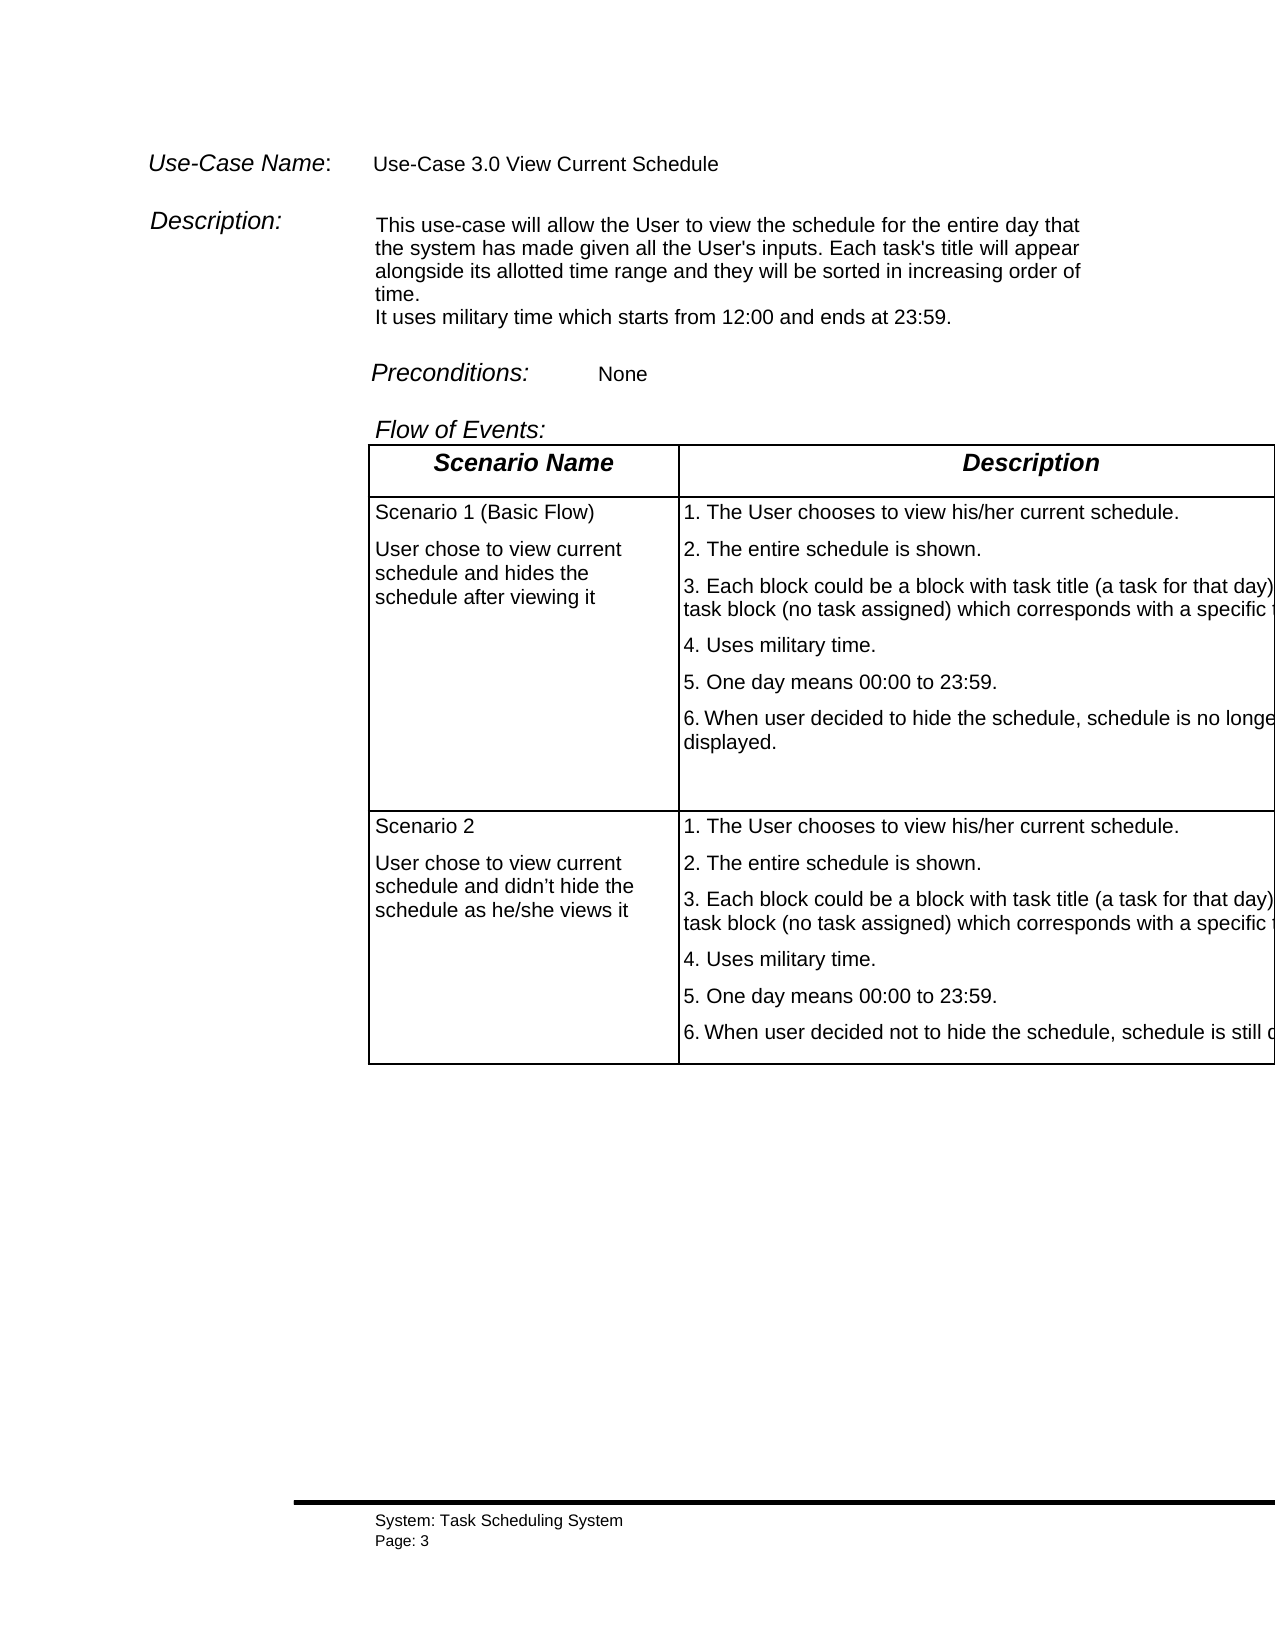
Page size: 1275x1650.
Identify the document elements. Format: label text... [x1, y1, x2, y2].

table_header [679, 358, 702, 386]
table_cell [598, 972, 678, 1008]
table_cell [370, 609, 598, 621]
table_cell [370, 621, 598, 658]
table_cell [598, 609, 678, 621]
table_cell User chose to view current [370, 838, 678, 875]
table_cell When user decided not to hide the schedule, schedule is still displayed. [702, 1008, 1274, 1044]
table_cell [598, 477, 678, 496]
table_cell schedule and hides the [370, 561, 598, 585]
table_cell Uses military time. [702, 621, 1274, 658]
table_cell [598, 585, 678, 597]
table_cell [370, 694, 598, 731]
table_cell 4. [680, 621, 702, 658]
table_cell 6. [680, 694, 702, 731]
table_cell 5. [680, 658, 702, 694]
table_cell [598, 498, 678, 524]
table_cell schedule as he/she views it [370, 899, 678, 923]
table_cell schedule and didn’t hide the [370, 875, 678, 899]
table_cell Description [702, 446, 1274, 477]
table_cell Scenario Name [370, 446, 678, 477]
table_cell [598, 561, 678, 585]
table_cell [598, 923, 678, 935]
table_cell [598, 731, 678, 754]
table_cell Flow of Events: [369, 386, 598, 444]
table_cell One day means 00:00 to 23:59. [702, 658, 1274, 694]
table_cell schedule after viewing it [370, 585, 598, 609]
table_cell [598, 621, 678, 658]
table_cell 6. [680, 1008, 702, 1044]
table_cell Scenario 2 [370, 812, 598, 838]
text Use-Case 3.0 View Current Schedule [373, 153, 1081, 176]
table_header None [598, 358, 679, 386]
table_cell [370, 923, 598, 935]
text It uses military time which starts from 12:00 and ends at 23:59. [375, 306, 1081, 329]
table_cell User chose to view current [370, 524, 678, 561]
table_cell [598, 386, 679, 444]
table_cell [370, 658, 598, 694]
table_cell [680, 1044, 702, 1063]
table_cell [598, 812, 678, 838]
text Description: [150, 206, 339, 235]
table_cell 2. The entire schedule is shown. [680, 524, 1274, 561]
table_cell 3. [680, 875, 702, 911]
table_cell [370, 477, 598, 496]
table_header [702, 358, 1275, 386]
table_cell [598, 598, 678, 609]
table_cell 4. [680, 935, 702, 972]
table_cell [370, 935, 598, 972]
table_cell [598, 755, 678, 810]
table_cell [598, 658, 678, 694]
text This use-case will allow the User to view the schedule for the entire day that the system has made given all the User's inputs. Each task's title will appear alongside its allotted time range and they will be sorted in increasing order of time. [375, 214, 1081, 306]
table_cell [598, 1008, 678, 1044]
table_cell task block (no task assigned) which corresponds with a specific time range. [680, 598, 1274, 621]
table_cell 1. The User chooses to view his/her current schedule. [680, 498, 1274, 524]
table_cell [680, 477, 1274, 496]
table_cell When user decided to hide the schedule, schedule is no longer [702, 694, 1274, 731]
table_cell Scenario 1 (Basic Flow) [370, 498, 598, 524]
table_cell [370, 1044, 598, 1063]
table_cell 1. The User chooses to view his/her current schedule. [680, 812, 1274, 838]
text System: Task Scheduling System Page: 3 [375, 1505, 1162, 1549]
table_cell [370, 755, 598, 810]
table_cell 5. [680, 972, 702, 1008]
table_cell [370, 1008, 598, 1044]
text Use-Case Name: [148, 150, 339, 177]
table_cell [598, 935, 678, 972]
table_cell 2. The entire schedule is shown. [680, 838, 1274, 875]
table_cell Uses military time. [702, 935, 1274, 972]
table_cell task block (no task assigned) which corresponds with a specific time range. [680, 911, 1274, 935]
table_cell [598, 1044, 678, 1063]
table_cell [370, 972, 598, 1008]
table_cell [680, 446, 702, 477]
table_header Preconditions: [369, 358, 598, 386]
table_cell [680, 755, 1274, 810]
table_cell [702, 386, 1275, 444]
table_cell One day means 00:00 to 23:59. [702, 972, 1274, 1008]
table_cell displayed. [680, 731, 1274, 754]
table_cell [679, 386, 702, 444]
table_cell [598, 694, 678, 731]
table_cell 3. [680, 561, 702, 597]
table_cell Each block could be a block with task title (a task for that day) or a free [702, 875, 1274, 911]
table_cell [370, 731, 598, 754]
table_cell Each block could be a block with task title (a task for that day) or a free [702, 561, 1274, 597]
table_cell [702, 1044, 1274, 1063]
